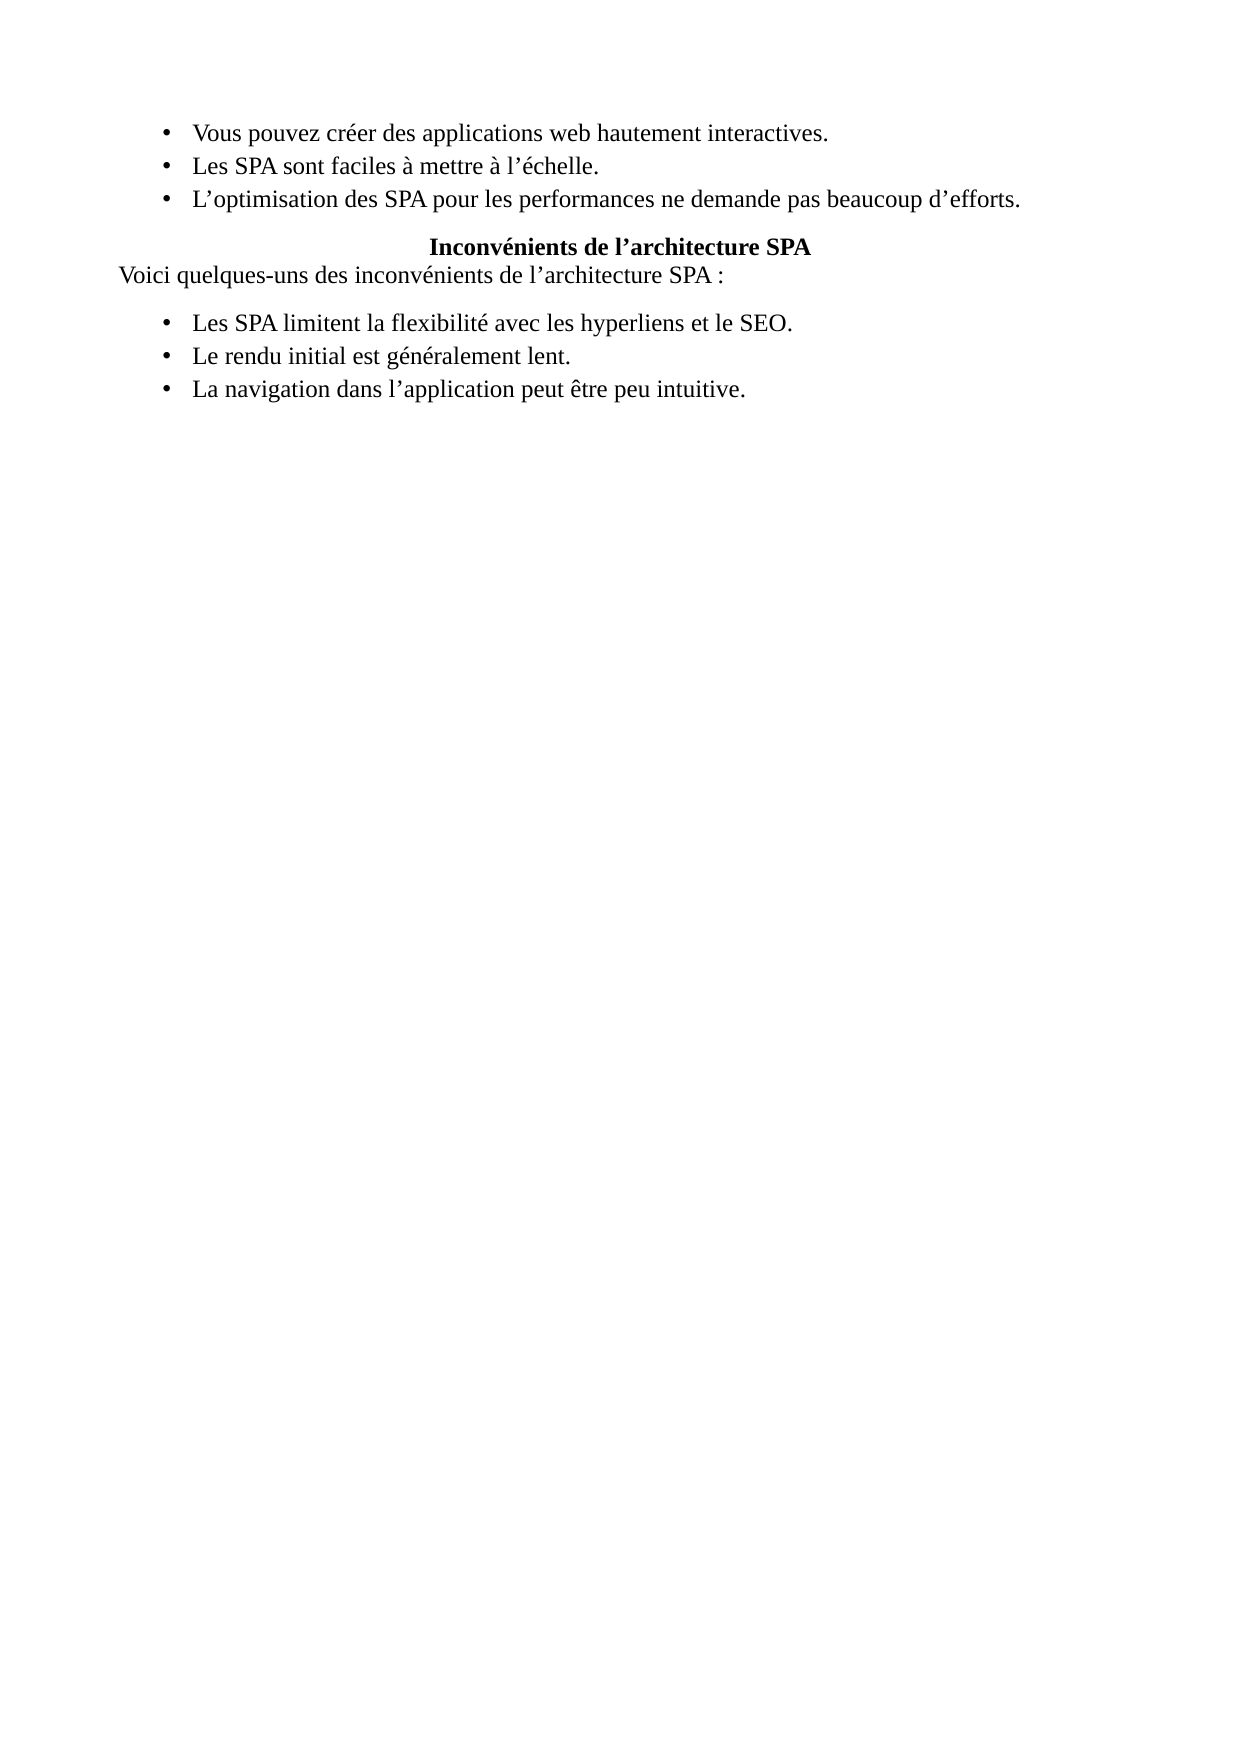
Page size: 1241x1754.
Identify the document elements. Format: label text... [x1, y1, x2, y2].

list L’optimisation des SPA pour les performances ne demande pas beaucoup d’efforts. [162, 184, 1122, 213]
text Inconvénients de l’architecture SPA [118, 232, 1122, 261]
list Le rendu initial est généralement lent. [162, 341, 1122, 370]
text Voici quelques-uns des inconvénients de l’architecture SPA : [118, 261, 1122, 289]
list Les SPA limitent la flexibilité avec les hyperliens et le SEO. [162, 308, 1122, 337]
list Les SPA sont faciles à mettre à l’échelle. [162, 151, 1122, 180]
list La navigation dans l’application peut être peu intuitive. [162, 374, 1122, 403]
list Vous pouvez créer des applications web hautement interactives. [162, 118, 1122, 147]
